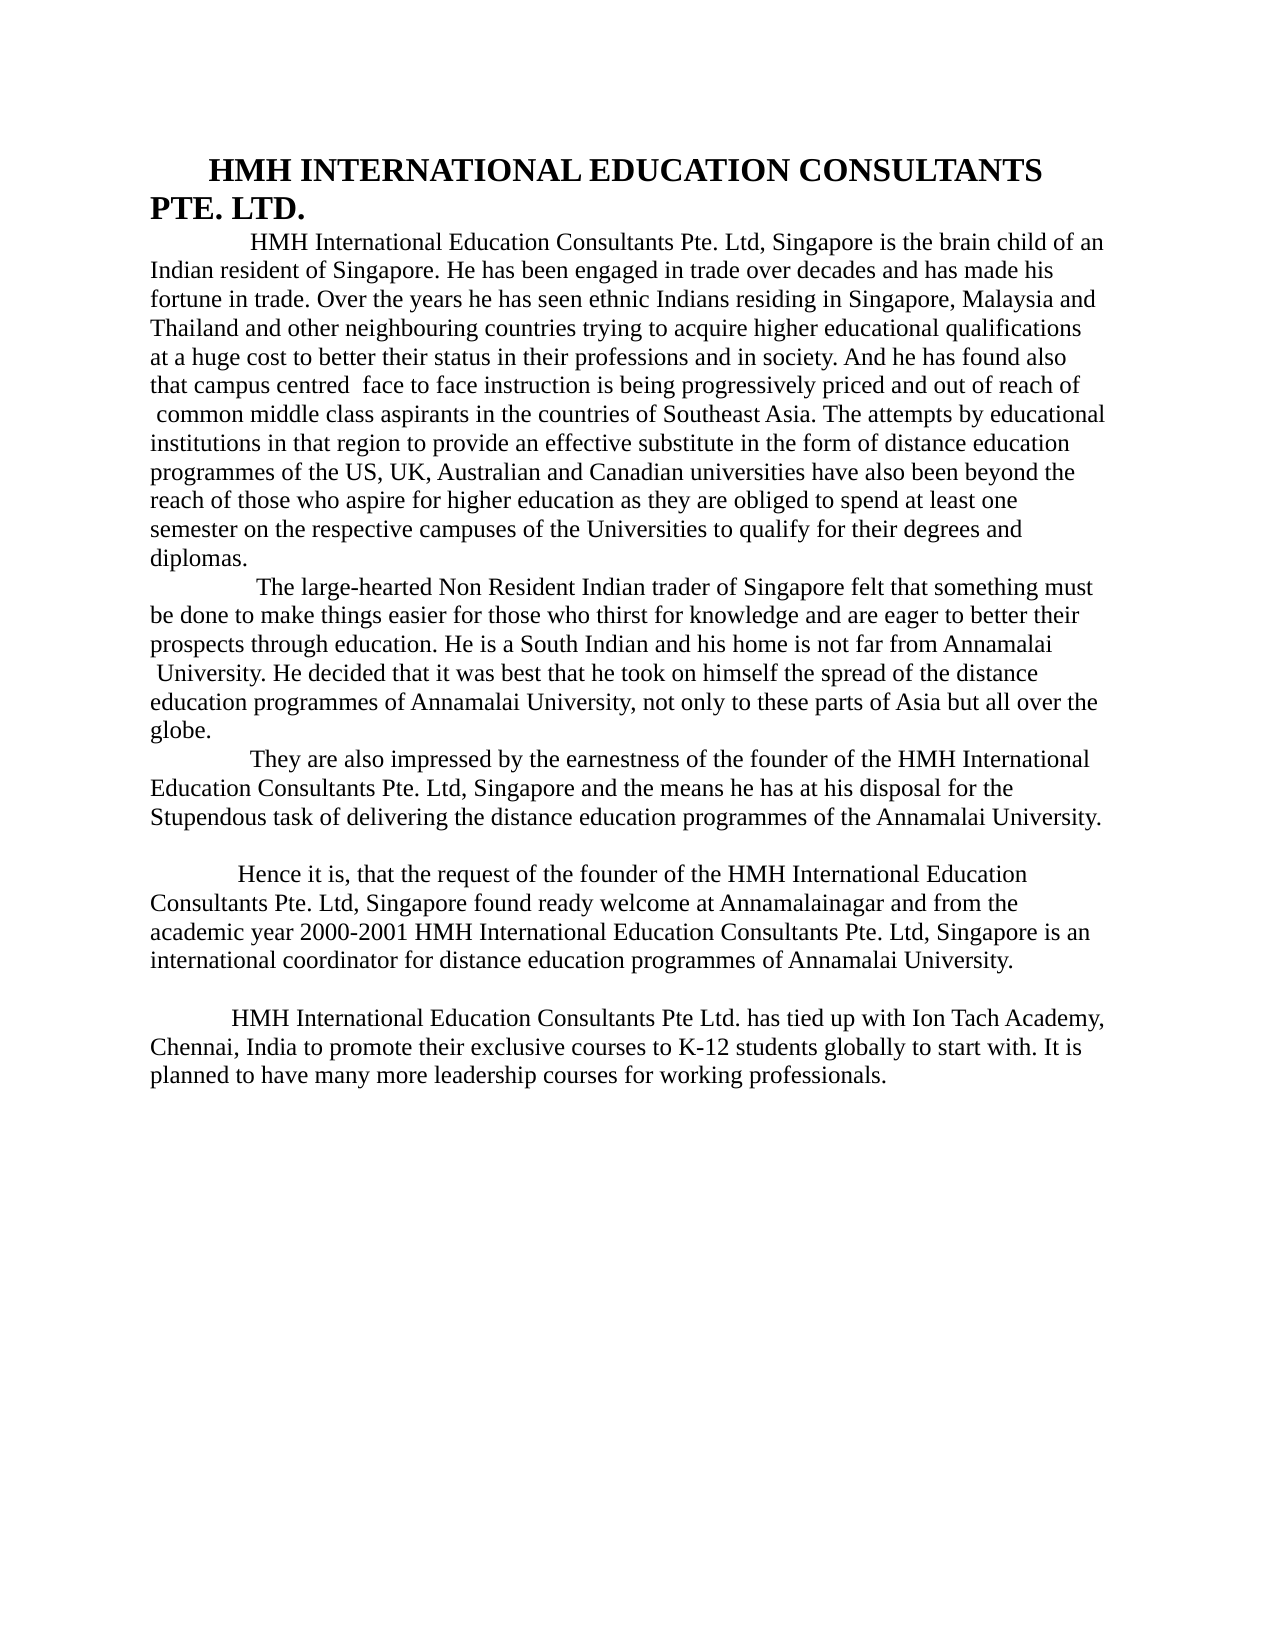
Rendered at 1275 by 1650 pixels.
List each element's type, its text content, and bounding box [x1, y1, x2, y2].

text They are also impressed by the earnestness of the founder of the HMH International [150, 744, 1125, 773]
text education programmes of Annamalai University, not only to these parts of Asia but all over the [150, 687, 1125, 715]
text The large-hearted Non Resident Indian trader of Singapore felt that something must [150, 572, 1125, 600]
text diplomas. [150, 543, 1125, 572]
text at a huge cost to better their status in their professions and in society. And he has found also [150, 342, 1125, 370]
text Indian resident of Singapore. He has been engaged in trade over decades and has made his [150, 255, 1125, 284]
text semester on the respective campuses of the Universities to qualify for their degrees and [150, 514, 1125, 543]
text HMH INTERNATIONAL EDUCATION CONSULTANTS PTE. LTD. [150, 150, 1106, 227]
text common middle class aspirants in the countries of Southeast Asia. The attempts by educational [150, 399, 1125, 428]
text Education Consultants Pte. Ltd, Singapore and the means he has at his disposal for the [150, 773, 1125, 802]
text reach of those who aspire for higher education as they are obliged to spend at least one [150, 485, 1125, 514]
text HMH International Education Consultants Pte. Ltd, Singapore is the brain child of an [150, 227, 1125, 255]
text Stupendous task of delivering the distance education programmes of the Annamalai University. [150, 802, 1125, 830]
text University. He decided that it was best that he took on himself the spread of the distance [150, 658, 1125, 687]
text HMH International Education Consultants Pte Ltd. has tied up with Ion Tach Academy, Chennai, India to promote their exclusive courses to K-12 students globally to start with. It is planned to have many more leadership courses for working professionals. [150, 1003, 1125, 1089]
text fortune in trade. Over the years he has seen ethnic Indians residing in Singapore, Malaysia and [150, 284, 1125, 313]
text globe. [150, 715, 1125, 744]
text Consultants Pte. Ltd, Singapore found ready welcome at Annamalainagar and from the [150, 888, 1125, 917]
text Hence it is, that the request of the founder of the HMH International Education [150, 859, 1125, 888]
text international coordinator for distance education programmes of Annamalai University. [150, 945, 1125, 974]
text prospects through education. He is a South Indian and his home is not far from Annamalai [150, 629, 1125, 658]
text Thailand and other neighbouring countries trying to acquire higher educational qualifications [150, 313, 1125, 342]
text that campus centred face to face instruction is being progressively priced and out of reach of [150, 370, 1106, 399]
text programmes of the US, UK, Australian and Canadian universities have also been beyond the [150, 457, 1125, 485]
text be done to make things easier for those who thirst for knowledge and are eager to better their [150, 600, 1125, 629]
text academic year 2000-2001 HMH International Education Consultants Pte. Ltd, Singapore is an [150, 917, 1125, 945]
text institutions in that region to provide an effective substitute in the form of distance education [150, 428, 1125, 457]
